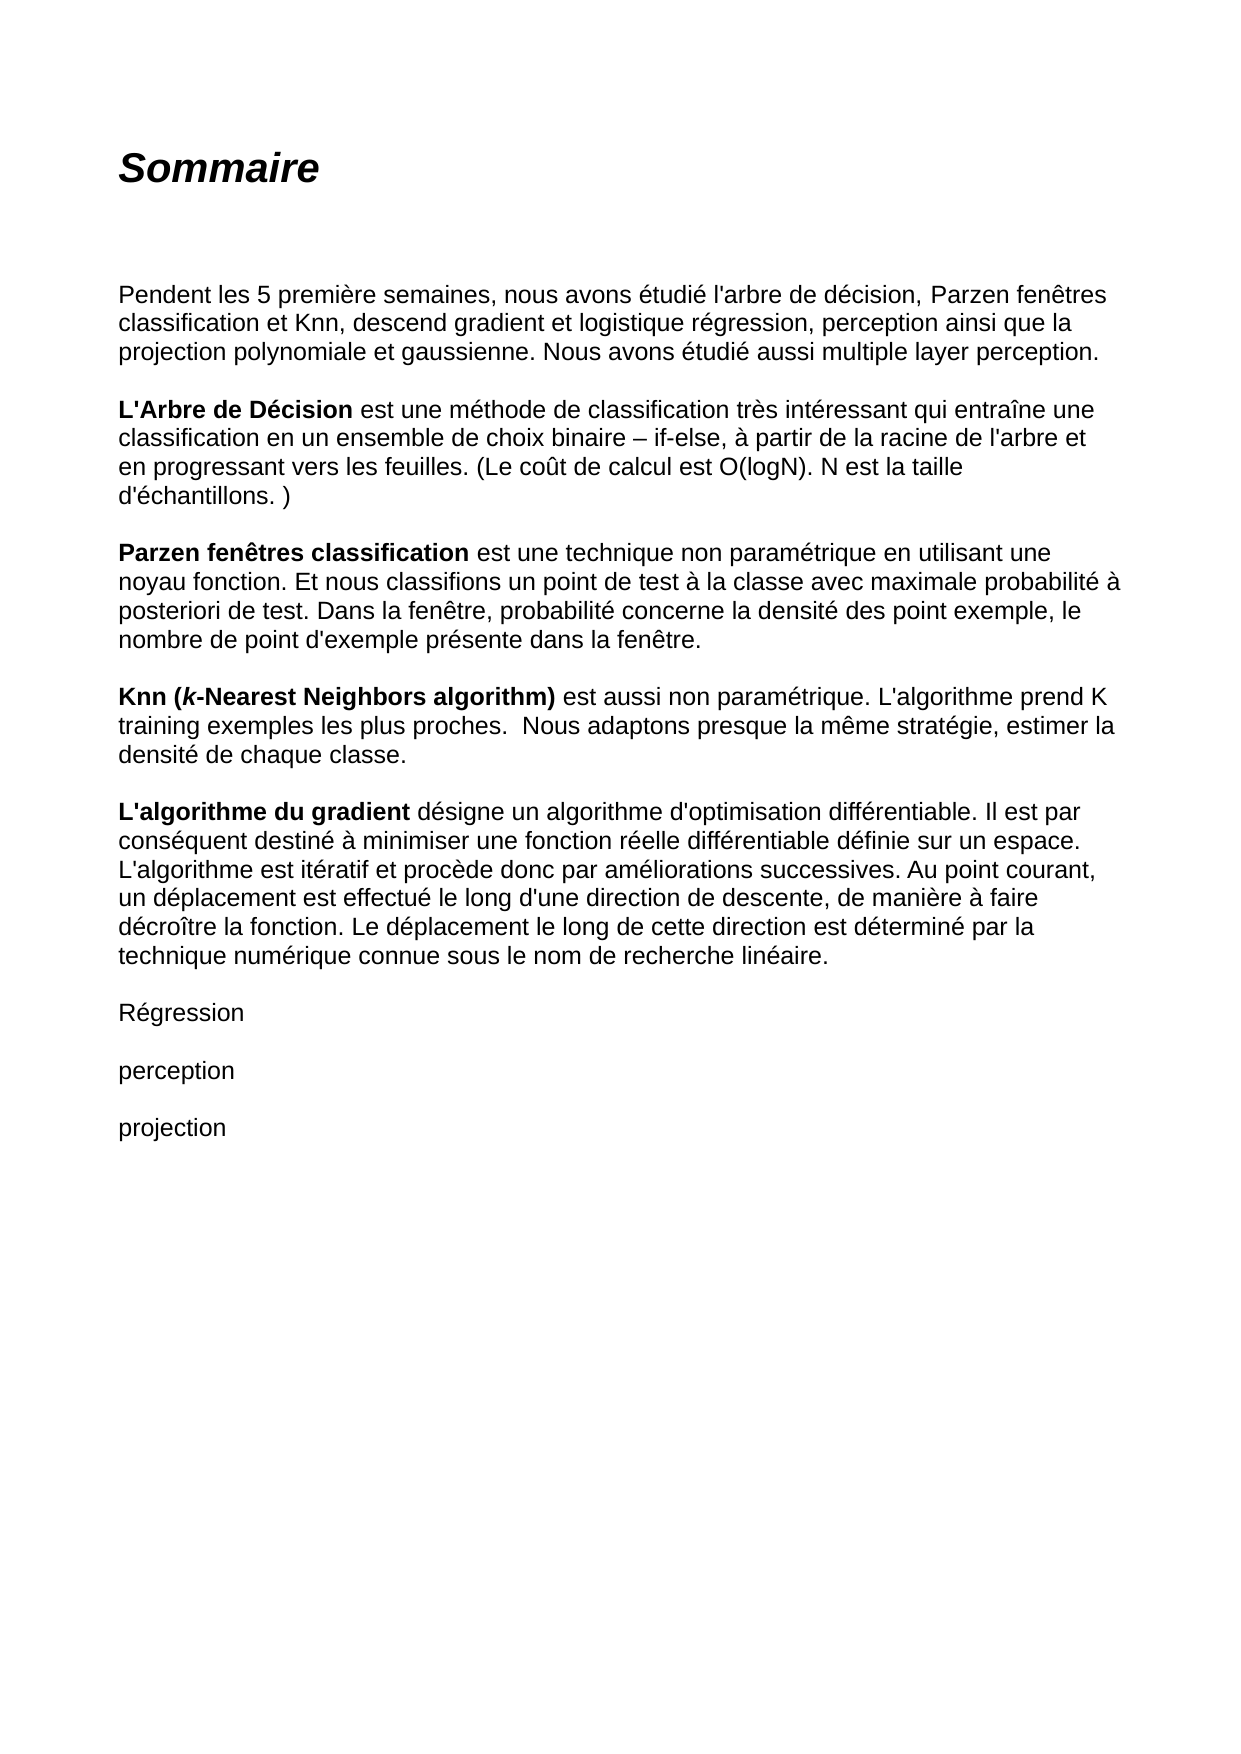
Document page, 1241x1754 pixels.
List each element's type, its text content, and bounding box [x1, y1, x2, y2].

subtitle L'algorithme du gradient désigne un algorithme d'optimisation différentiable. Il est par conséquent destiné à minimiser une fonction réelle différentiable définie sur un espace. L'algorithme est itératif et procède donc par améliorations successives. Au point courant, un déplacement est effectué le long d'une direction de descente, de manière à faire décroître la fonction. Le déplacement le long de cette direction est déterminé par la technique numérique connue sous le nom de recherche linéaire. [118, 797, 1122, 970]
subtitle Régression [118, 998, 1122, 1027]
subtitle projection [118, 1113, 1122, 1142]
subtitle Pendent les 5 première semaines, nous avons étudié l'arbre de décision, Parzen fenêtres classification et Knn, descend gradient et logistique régression, perception ainsi que la projection polynomiale et gaussienne. Nous avons étudié aussi multiple layer perception. [118, 280, 1122, 366]
subtitle Parzen fenêtres classification est une technique non paramétrique en utilisant une noyau fonction. Et nous classifions un point de test à la classe avec maximale probabilité à posteriori de test. Dans la fenêtre, probabilité concerne la densité des point exemple, le nombre de point d'exemple présente dans la fenêtre. [118, 538, 1122, 653]
subtitle Sommaire [118, 143, 1122, 191]
subtitle perception [118, 1056, 1122, 1085]
subtitle Knn (k-Nearest Neighbors algorithm) est aussi non paramétrique. L'algorithme prend K training exemples les plus proches. Nous adaptons presque la même stratégie, estimer la densité de chaque classe. [118, 682, 1122, 768]
subtitle L'Arbre de Décision est une méthode de classification très intéressant qui entraîne une classification en un ensemble de choix binaire – if-else, à partir de la racine de l'arbre et en progressant vers les feuilles. (Le coût de calcul est O(logN). N est la taille d'échantillons. ) [118, 395, 1122, 510]
